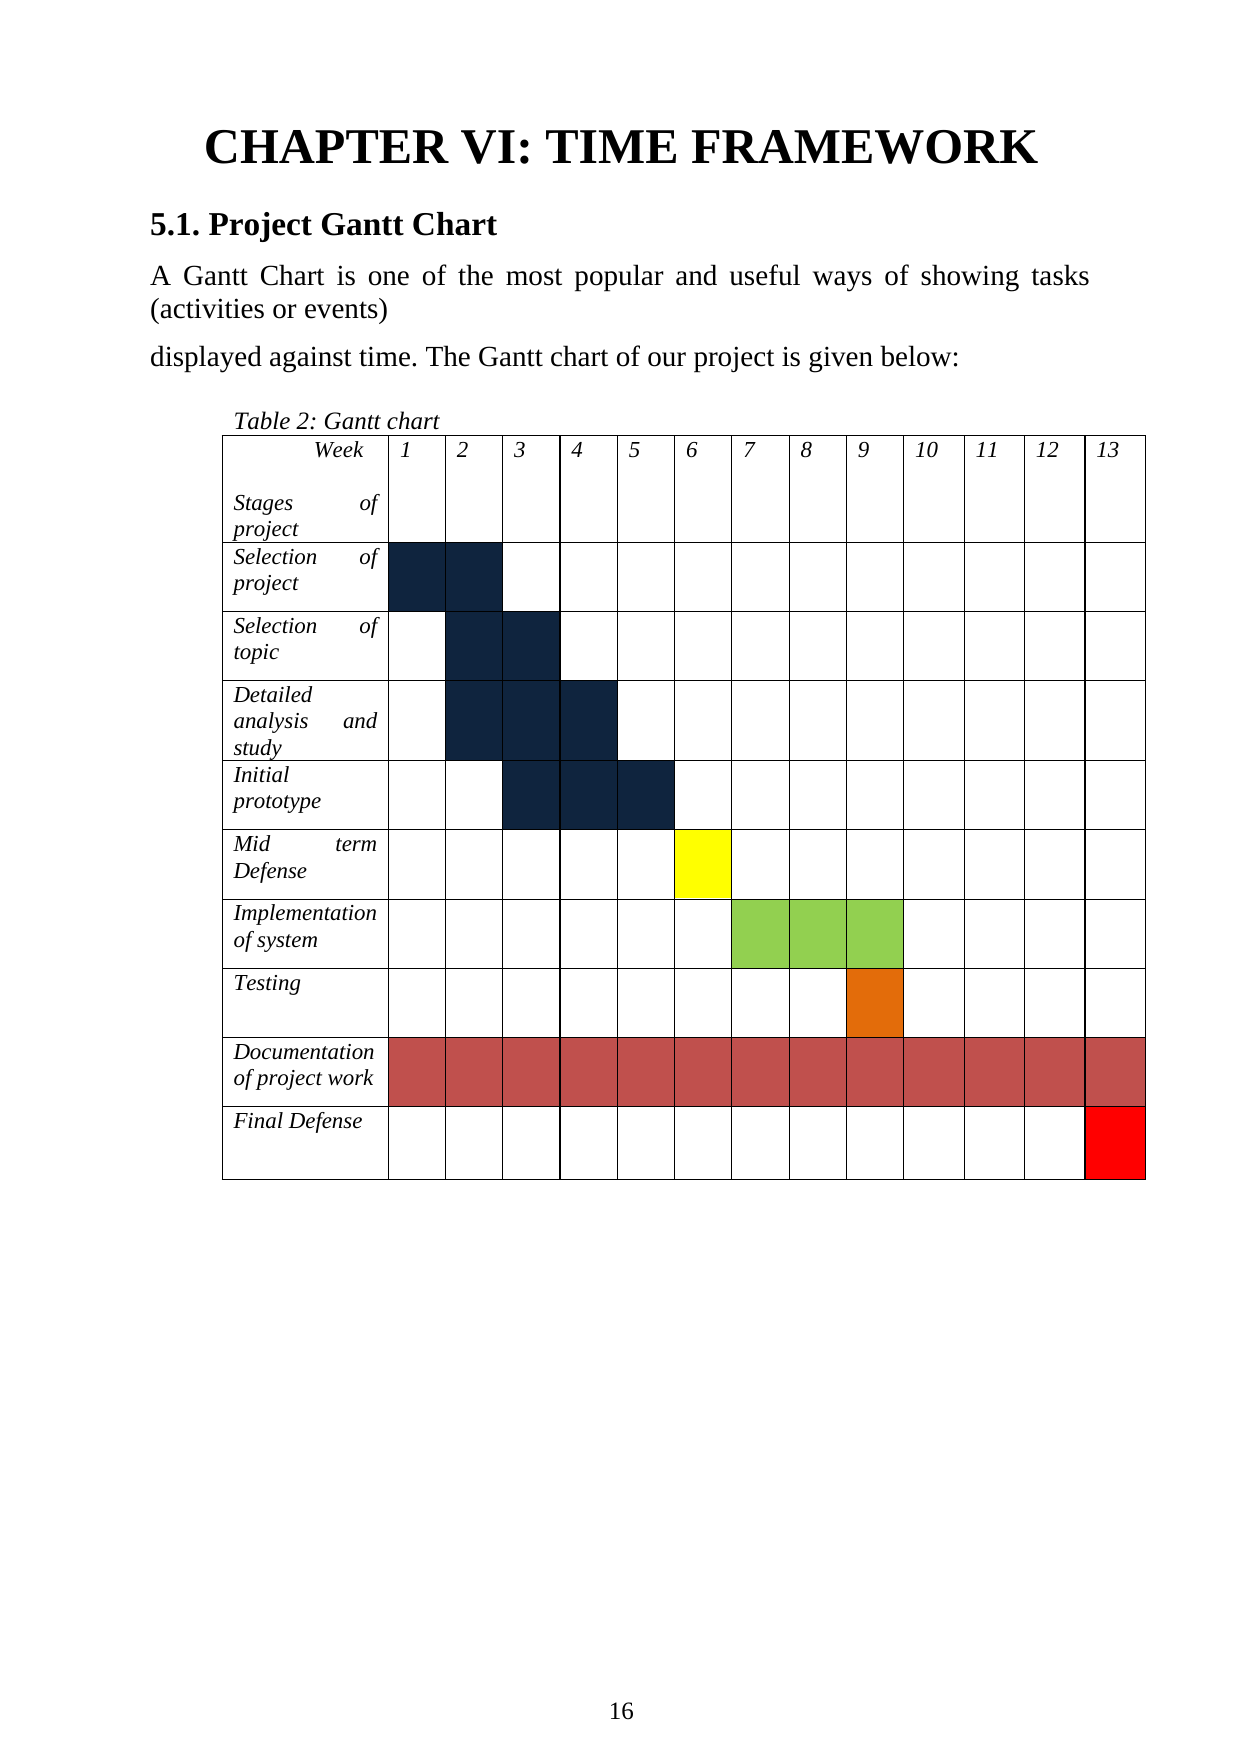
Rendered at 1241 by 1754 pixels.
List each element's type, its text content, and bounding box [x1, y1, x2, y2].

table_cell [389, 543, 445, 611]
table_cell [446, 1107, 502, 1179]
table_cell [1025, 830, 1084, 898]
table_cell [1025, 681, 1084, 760]
table_cell [965, 1107, 1024, 1179]
table_cell [904, 1038, 964, 1106]
table_cell [446, 681, 502, 760]
table_cell [1086, 969, 1145, 1037]
table_cell [618, 1038, 674, 1106]
table_cell [904, 969, 964, 1037]
table_cell [965, 830, 1024, 898]
table_cell [1025, 612, 1084, 680]
table_cell [503, 900, 559, 968]
table_header 12 [1025, 436, 1084, 542]
table_header 6 [675, 436, 731, 542]
text displayed against time. The Gantt chart of our project is given below: [150, 339, 1092, 372]
table_cell [389, 612, 445, 680]
table_cell [675, 1038, 731, 1106]
table_cell [904, 761, 964, 829]
table_header 1 [389, 436, 445, 542]
table_header 10 [904, 436, 964, 542]
table_cell [389, 1107, 445, 1179]
table_cell [847, 612, 903, 680]
table_cell [790, 900, 846, 968]
table_cell [675, 681, 731, 760]
table_cell [732, 612, 789, 680]
table_cell Mid term Defense [223, 830, 388, 898]
table_cell [446, 969, 502, 1037]
table_header 3 [503, 436, 559, 542]
table_cell [847, 543, 903, 611]
table_cell Initial prototype [223, 761, 388, 829]
table_cell [618, 900, 674, 968]
table_cell [503, 681, 559, 760]
table_cell [790, 969, 846, 1037]
table_header 8 [790, 436, 846, 542]
table_header 9 [847, 436, 903, 542]
table_cell [446, 761, 502, 829]
table_cell [1025, 1038, 1084, 1106]
table_cell [1086, 1038, 1145, 1106]
table_header 2 [446, 436, 502, 542]
table_cell [790, 1107, 846, 1179]
table_cell [965, 761, 1024, 829]
table_cell [618, 543, 674, 611]
table_cell [732, 543, 789, 611]
table_cell Testing [223, 969, 388, 1037]
table_cell [561, 681, 617, 760]
text A Gantt Chart is one of the most popular and useful ways of showing tasks (activities or events) [150, 258, 1092, 325]
table_cell [1025, 900, 1084, 968]
table_cell [1086, 900, 1145, 968]
table_cell [675, 900, 731, 968]
table_header 5 [618, 436, 674, 542]
table_cell [847, 761, 903, 829]
table_cell [1086, 1107, 1145, 1179]
table_cell [675, 1107, 731, 1179]
table_cell [847, 830, 903, 898]
table_cell [561, 1038, 617, 1106]
table_cell [618, 830, 674, 898]
table_cell [732, 1107, 789, 1179]
table_cell [965, 543, 1024, 611]
table_cell [561, 761, 617, 829]
table_cell [389, 761, 445, 829]
table_header 4 [561, 436, 617, 542]
table_cell [965, 969, 1024, 1037]
table_header 7 [732, 436, 789, 542]
table_cell [389, 830, 445, 898]
table_cell [618, 1107, 674, 1179]
table_cell [1086, 681, 1145, 760]
table_cell [904, 543, 964, 611]
text Table 2: Gantt chart [233, 406, 1092, 435]
table_cell [561, 900, 617, 968]
table_cell [675, 830, 731, 898]
table_header 13 [1086, 436, 1145, 542]
table_cell [446, 830, 502, 898]
table_cell [618, 761, 674, 829]
table_cell [904, 612, 964, 680]
table_cell [503, 612, 559, 680]
table_cell [904, 1107, 964, 1179]
table_cell Implementation of system [223, 900, 388, 968]
table_cell [1086, 612, 1145, 680]
table_cell [389, 681, 445, 760]
table_cell [1025, 543, 1084, 611]
table_cell [732, 1038, 789, 1106]
table_cell Detailed analysis and study [223, 681, 388, 760]
table_cell [904, 830, 964, 898]
table_cell [561, 543, 617, 611]
table_cell [503, 543, 559, 611]
table_cell [904, 681, 964, 760]
table_cell [965, 900, 1024, 968]
table_cell [446, 612, 502, 680]
table_cell [446, 1038, 502, 1106]
table_cell [790, 1038, 846, 1106]
table_cell [503, 830, 559, 898]
table_cell [675, 543, 731, 611]
table_cell [732, 900, 789, 968]
table_cell [732, 681, 789, 760]
table_cell [965, 681, 1024, 760]
table_cell [790, 543, 846, 611]
table_cell [618, 612, 674, 680]
table_cell Selection of project [223, 543, 388, 611]
table_cell [904, 900, 964, 968]
table_cell [618, 681, 674, 760]
table_cell [1086, 761, 1145, 829]
table_cell [561, 612, 617, 680]
table_cell Documentation of project work [223, 1038, 388, 1106]
table_cell [675, 761, 731, 829]
table_cell [561, 1107, 617, 1179]
table_cell [965, 1038, 1024, 1106]
table_cell [847, 681, 903, 760]
table_cell [389, 1038, 445, 1106]
table_cell [965, 612, 1024, 680]
table_cell [675, 969, 731, 1037]
subtitle 5.1. Project Gantt Chart [150, 204, 1092, 242]
table_header 11 [965, 436, 1024, 542]
table_cell [446, 900, 502, 968]
table_cell [732, 761, 789, 829]
table_header Week Stages of project [223, 436, 388, 542]
table_cell [503, 761, 559, 829]
table_cell [446, 543, 502, 611]
table_cell [847, 1038, 903, 1106]
table_cell [790, 830, 846, 898]
table_cell [1086, 830, 1145, 898]
table_cell [1086, 543, 1145, 611]
table_cell [790, 612, 846, 680]
table_cell [503, 1107, 559, 1179]
table_cell Final Defense [223, 1107, 388, 1179]
table_cell [561, 969, 617, 1037]
table_cell [732, 969, 789, 1037]
table_cell [847, 900, 903, 968]
table_cell [503, 969, 559, 1037]
table_cell [389, 900, 445, 968]
table_cell [1025, 969, 1084, 1037]
table_cell [675, 612, 731, 680]
table_cell [790, 761, 846, 829]
table_cell [389, 969, 445, 1037]
table_cell [1025, 1107, 1084, 1179]
table_cell Selection of topic [223, 612, 388, 680]
table_cell [790, 681, 846, 760]
table_cell [847, 1107, 903, 1179]
subtitle CHAPTER VI: TIME FRAMEWORK [150, 117, 1092, 175]
table_cell [732, 830, 789, 898]
table_cell [1025, 761, 1084, 829]
table_cell [618, 969, 674, 1037]
table_cell [503, 1038, 559, 1106]
table_cell [847, 969, 903, 1037]
table_cell [561, 830, 617, 898]
